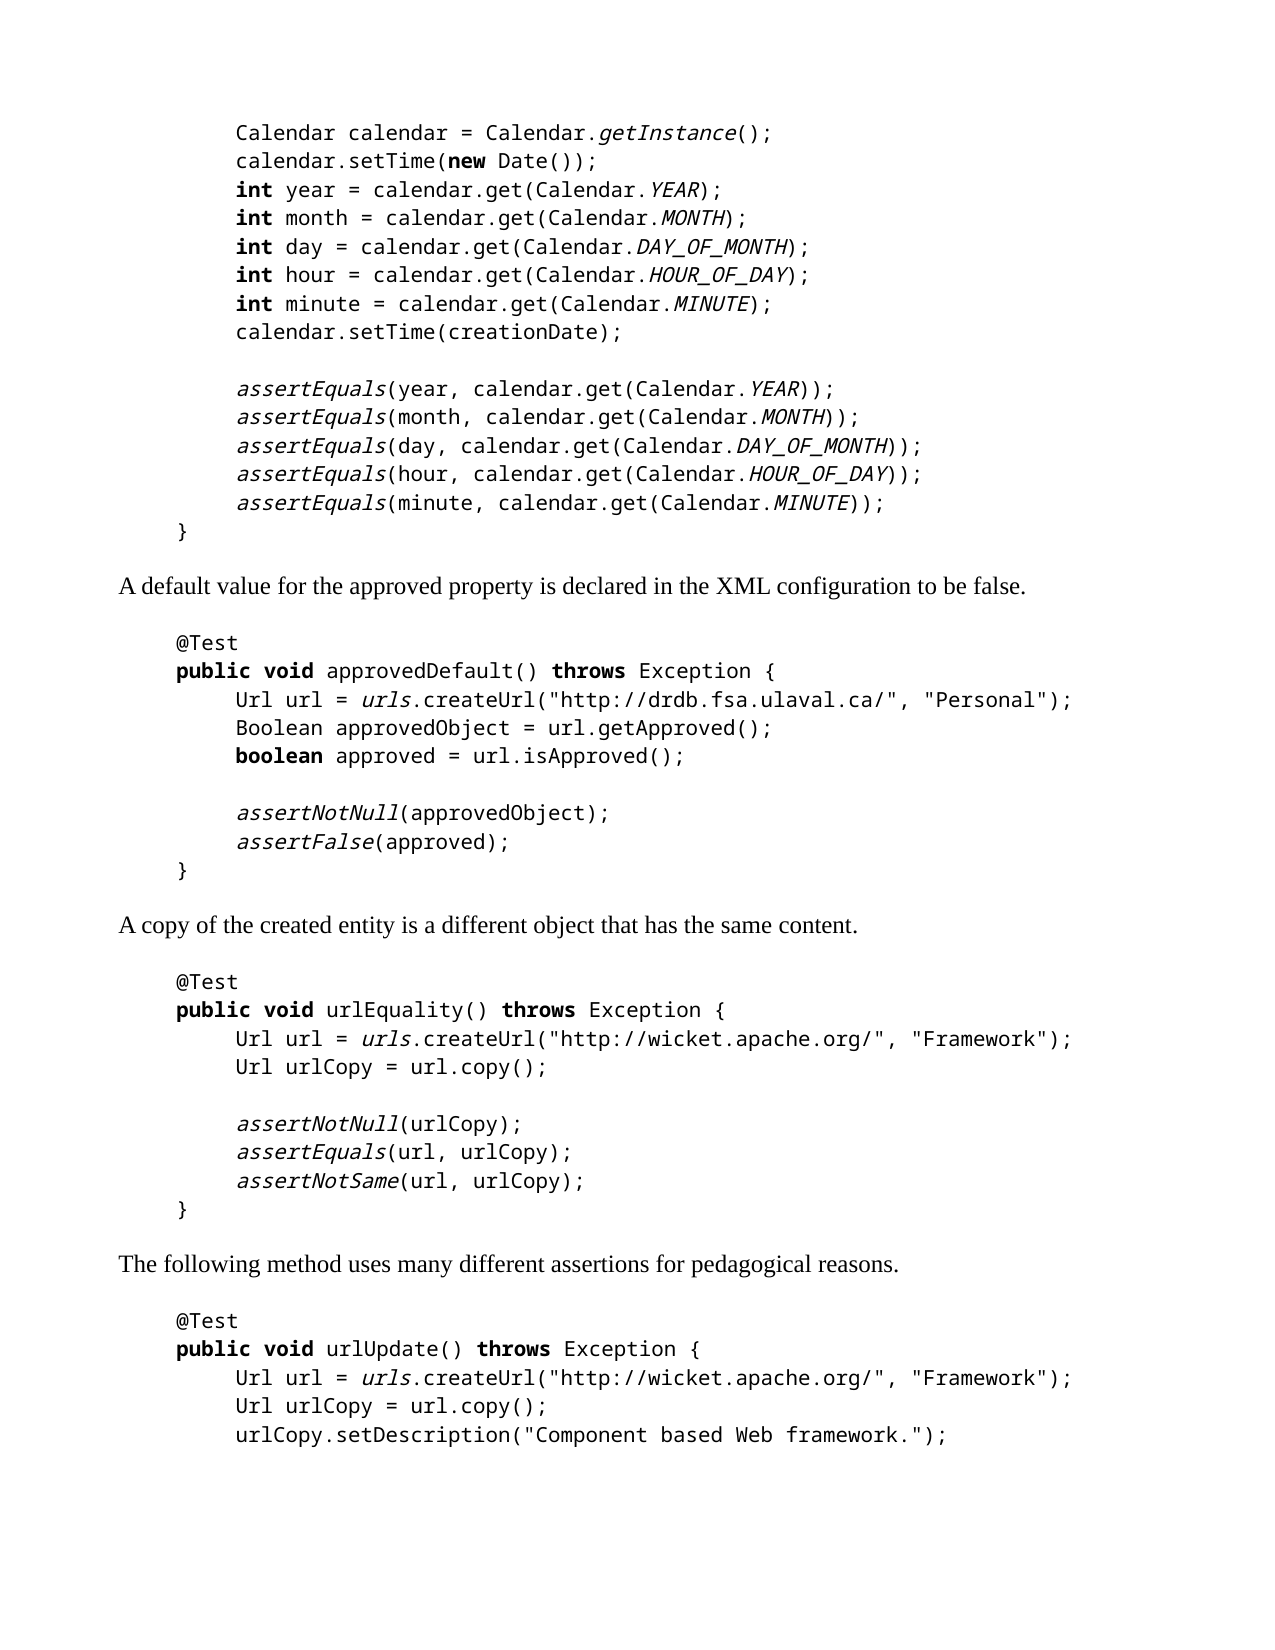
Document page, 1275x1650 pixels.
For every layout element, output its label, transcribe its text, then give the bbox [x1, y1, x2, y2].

text assertEquals(hour, calendar.get(Calendar.HOUR_OF_DAY)); [118, 459, 1157, 488]
text assertFalse(approved); [118, 827, 1157, 855]
text boolean approved = url.isApproved(); [118, 742, 1157, 770]
text } [118, 855, 1157, 884]
text } [118, 1194, 1157, 1223]
text Url urlCopy = url.copy(); [118, 1052, 1157, 1081]
text Calendar calendar = Calendar.getInstance(); [118, 118, 1157, 147]
text assertNotSame(url, urlCopy); [118, 1166, 1157, 1194]
text Url url = urls.createUrl("http://drdb.fsa.ulaval.ca/", "Personal"); [118, 685, 1157, 713]
text A copy of the created entity is a different object that has the same content. [118, 911, 1157, 939]
text int year = calendar.get(Calendar.YEAR); [118, 175, 1157, 203]
text Url url = urls.createUrl("http://wicket.apache.org/", "Framework"); [118, 1024, 1157, 1052]
text Url urlCopy = url.copy(); [118, 1391, 1157, 1420]
text assertEquals(year, calendar.get(Calendar.YEAR)); [118, 374, 1157, 402]
text calendar.setTime(creationDate); [118, 317, 1157, 346]
text public void approvedDefault() throws Exception { [118, 656, 1157, 685]
text A default value for the approved property is declared in the XML configuration to be false. [118, 572, 1157, 600]
text int month = calendar.get(Calendar.MONTH); [118, 203, 1157, 232]
text urlCopy.setDescription("Component based Web framework."); [118, 1420, 1157, 1448]
text @Test [118, 1306, 1157, 1334]
text public void urlUpdate() throws Exception { [118, 1334, 1157, 1363]
text assertNotNull(approvedObject); [118, 798, 1157, 827]
text int hour = calendar.get(Calendar.HOUR_OF_DAY); [118, 260, 1157, 289]
text assertNotNull(urlCopy); [118, 1109, 1157, 1137]
text assertEquals(url, urlCopy); [118, 1137, 1157, 1166]
text assertEquals(month, calendar.get(Calendar.MONTH)); [118, 402, 1157, 431]
text assertEquals(day, calendar.get(Calendar.DAY_OF_MONTH)); [118, 431, 1157, 459]
text The following method uses many different assertions for pedagogical reasons. [118, 1251, 1157, 1278]
text int day = calendar.get(Calendar.DAY_OF_MONTH); [118, 232, 1157, 260]
text Url url = urls.createUrl("http://wicket.apache.org/", "Framework"); [118, 1363, 1157, 1391]
text assertEquals(minute, calendar.get(Calendar.MINUTE)); [118, 488, 1157, 516]
text @Test [118, 967, 1157, 995]
text } [118, 516, 1157, 545]
text calendar.setTime(new Date()); [118, 147, 1157, 175]
text @Test [118, 628, 1157, 656]
text public void urlEquality() throws Exception { [118, 995, 1157, 1024]
text Boolean approvedObject = url.getApproved(); [118, 713, 1157, 742]
text int minute = calendar.get(Calendar.MINUTE); [118, 289, 1157, 317]
